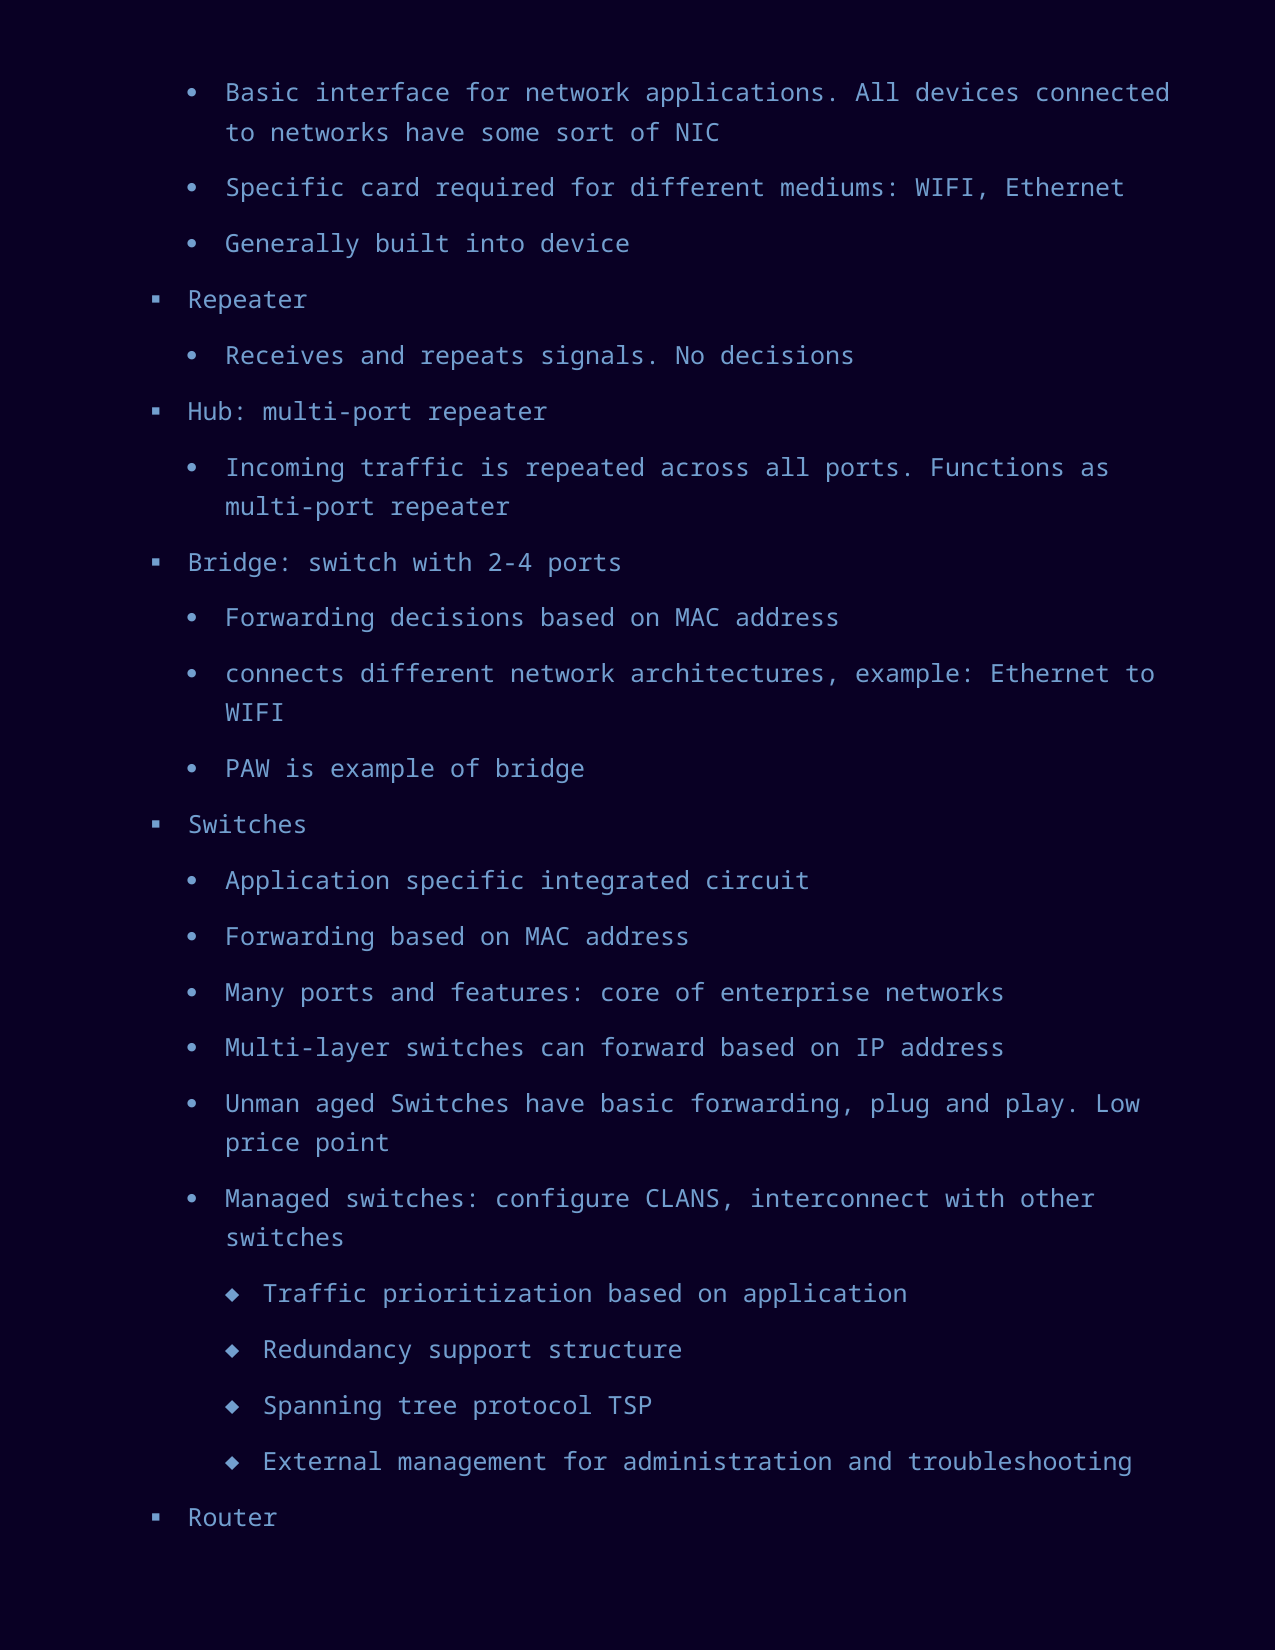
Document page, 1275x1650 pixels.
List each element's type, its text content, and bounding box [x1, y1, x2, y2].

list Spanning tree protocol TSP [225, 1387, 1200, 1422]
list Forwarding based on MAC address [187, 918, 1200, 952]
list Basic interface for network applications. All devices connected to networks have some sort of NIC [187, 75, 1200, 148]
list Many ports and features: core of enterprise networks [187, 974, 1200, 1008]
list Receives and repeats signals. No decisions [187, 337, 1200, 372]
list Multi-layer switches can forward based on IP address [187, 1030, 1200, 1064]
list External management for administration and troubleshooting [225, 1443, 1200, 1477]
list PAW is example of bridge [187, 751, 1200, 785]
list Switches [150, 807, 1200, 841]
list Application specific integrated circuit [187, 862, 1200, 897]
list Unman aged Switches have basic forwarding, plug and play. Low price point [187, 1086, 1200, 1159]
list Bridge: switch with 2-4 ports [150, 544, 1200, 578]
list Redundancy support structure [225, 1332, 1200, 1366]
list connects different network architectures, example: Ethernet to WIFI [187, 656, 1200, 729]
list Repeater [150, 282, 1200, 316]
list Generally built into device [187, 226, 1200, 260]
list Hub: multi-port repeater [150, 393, 1200, 427]
list Router [150, 1499, 1200, 1533]
list Forwarding decisions based on MAC address [187, 600, 1200, 634]
list Traffic prioritization based on application [225, 1276, 1200, 1310]
list Managed switches: configure CLANS, interconnect with other switches [187, 1181, 1200, 1254]
list Specific card required for different mediums: WIFI, Ethernet [187, 170, 1200, 204]
list Incoming traffic is repeated across all ports. Functions as multi-port repeater [187, 449, 1200, 522]
